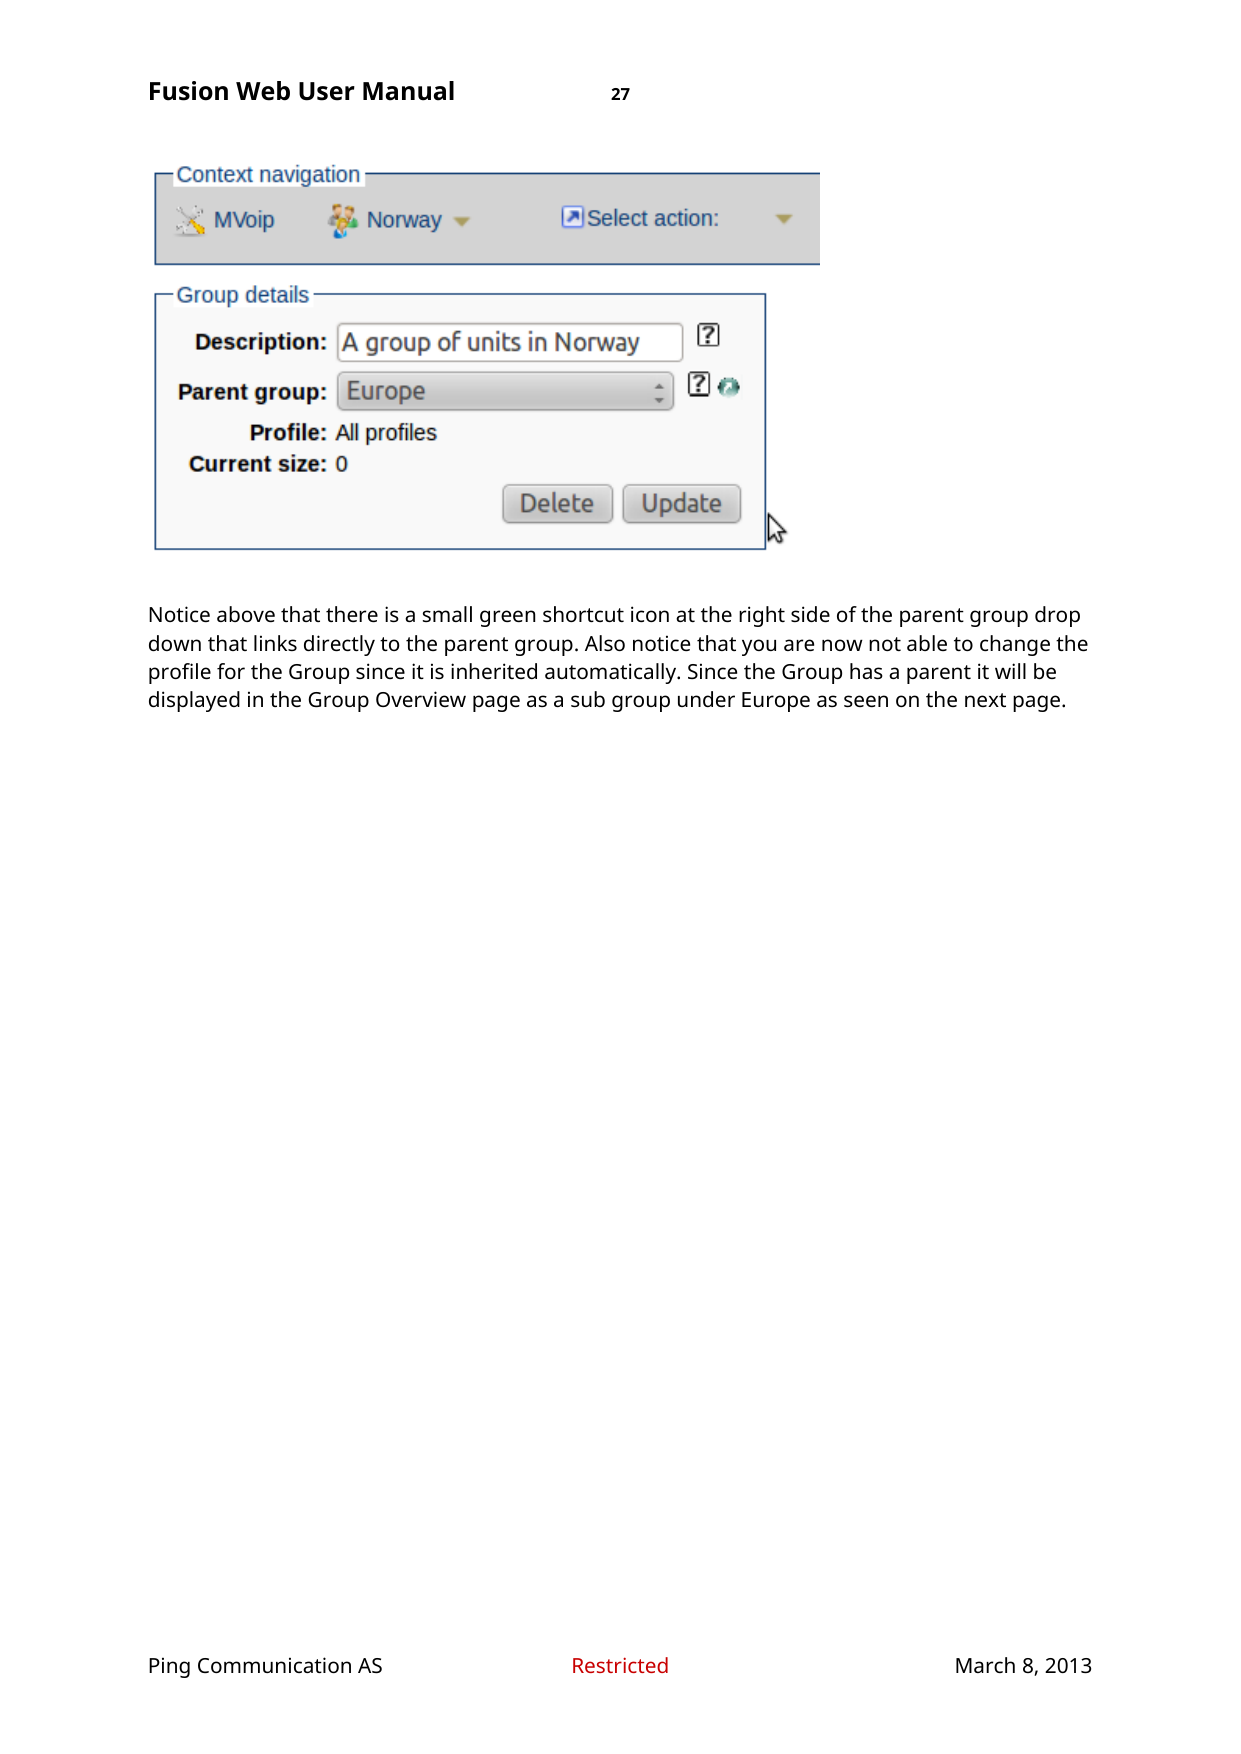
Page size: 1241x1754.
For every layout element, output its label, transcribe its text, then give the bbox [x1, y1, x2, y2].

text Notice above that there is a small green shortcut icon at the right side of the parent group drop down that links directly to the parent group. Also notice that you are now not able to change the profile for the Group since it is inherited automatically. Since the Group has a parent it will be displayed in the Group Overview page as a sub group under Europe as seen on the next page. [148, 600, 1092, 714]
picture [147, 162, 820, 572]
